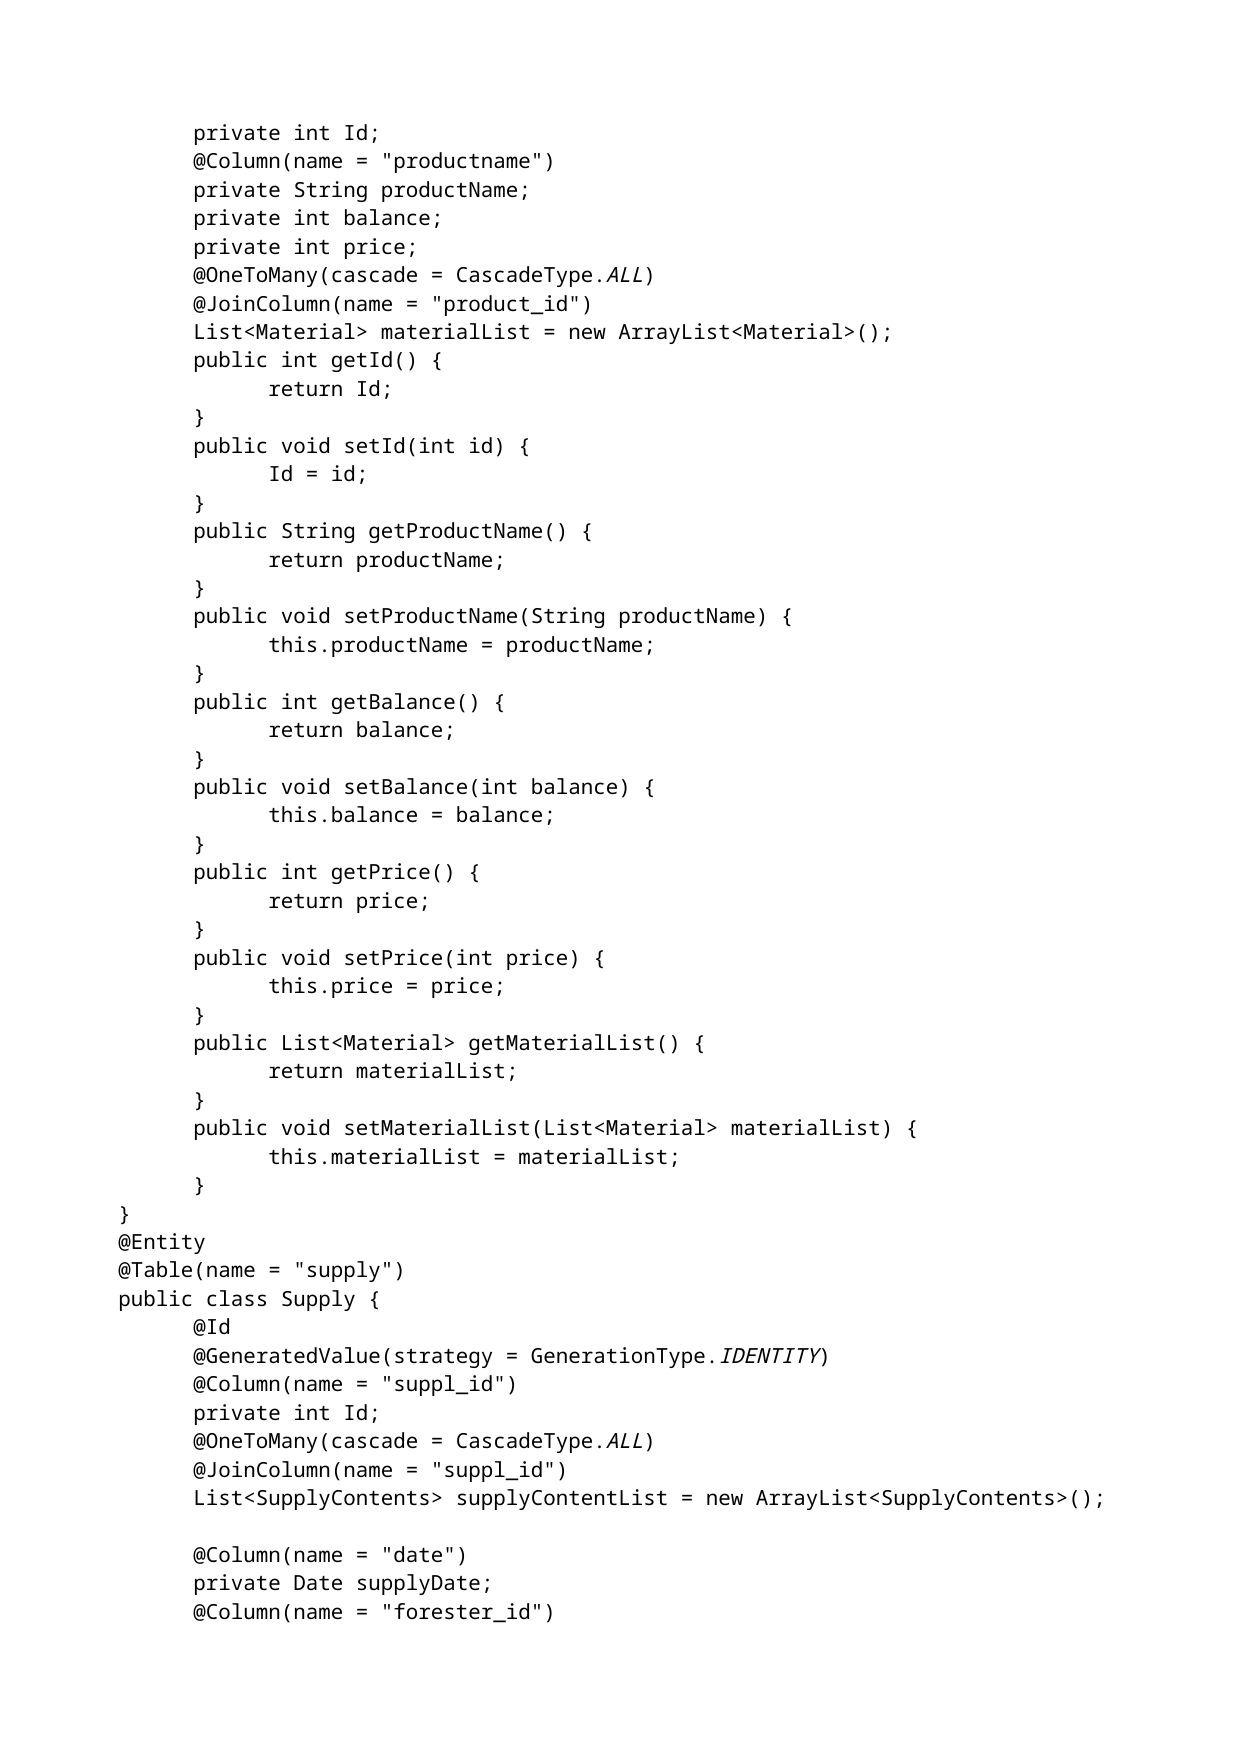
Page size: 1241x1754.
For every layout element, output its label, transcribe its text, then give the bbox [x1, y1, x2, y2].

text return price; [118, 886, 1122, 914]
text List<Material> materialList = new ArrayList<Material>(); [118, 317, 1122, 346]
text @JoinColumn(name = "product_id") [118, 289, 1122, 317]
text @Entity [118, 1227, 1122, 1256]
text this.materialList = materialList; [118, 1142, 1122, 1170]
text @Column(name = "productname") [118, 147, 1122, 175]
text private int Id; [118, 1398, 1122, 1426]
text return balance; [118, 715, 1122, 744]
text } [118, 658, 1122, 687]
text private Date supplyDate; [118, 1568, 1122, 1597]
text private int Id; [118, 118, 1122, 147]
text } [118, 829, 1122, 857]
text List<SupplyContents> supplyContentList = new ArrayList<SupplyContents>(); [118, 1483, 1122, 1512]
text @Column(name = "date") [118, 1540, 1122, 1568]
text public void setMaterialList(List<Material> materialList) { [118, 1113, 1122, 1142]
text public void setId(int id) { [118, 431, 1122, 459]
text return materialList; [118, 1057, 1122, 1085]
text public int getBalance() { [118, 687, 1122, 715]
text } [118, 914, 1122, 943]
text @Id [118, 1312, 1122, 1341]
text public int getId() { [118, 346, 1122, 374]
text public String getProductName() { [118, 516, 1122, 545]
text this.balance = balance; [118, 801, 1122, 829]
text this.price = price; [118, 971, 1122, 1000]
text private String productName; [118, 175, 1122, 203]
text public void setPrice(int price) { [118, 943, 1122, 971]
text public List<Material> getMaterialList() { [118, 1028, 1122, 1057]
text @Column(name = "forester_id") [118, 1597, 1122, 1625]
text } [118, 488, 1122, 516]
text @JoinColumn(name = "suppl_id") [118, 1455, 1122, 1483]
text @GeneratedValue(strategy = GenerationType.IDENTITY) [118, 1341, 1122, 1369]
text private int balance; [118, 203, 1122, 232]
text @Table(name = "supply") [118, 1256, 1122, 1284]
text } [118, 402, 1122, 431]
text } [118, 1199, 1122, 1227]
text } [118, 573, 1122, 602]
text private int price; [118, 232, 1122, 260]
text } [118, 1170, 1122, 1199]
text } [118, 1000, 1122, 1028]
text return productName; [118, 545, 1122, 573]
text @OneToMany(cascade = CascadeType.ALL) [118, 1426, 1122, 1455]
text @OneToMany(cascade = CascadeType.ALL) [118, 260, 1122, 289]
text public void setProductName(String productName) { [118, 602, 1122, 630]
text @Column(name = "suppl_id") [118, 1369, 1122, 1398]
text this.productName = productName; [118, 630, 1122, 658]
text return Id; [118, 374, 1122, 402]
text public int getPrice() { [118, 857, 1122, 886]
text Id = id; [118, 459, 1122, 488]
text } [118, 1085, 1122, 1113]
text } [118, 744, 1122, 772]
text public class Supply { [118, 1284, 1122, 1312]
text public void setBalance(int balance) { [118, 772, 1122, 801]
